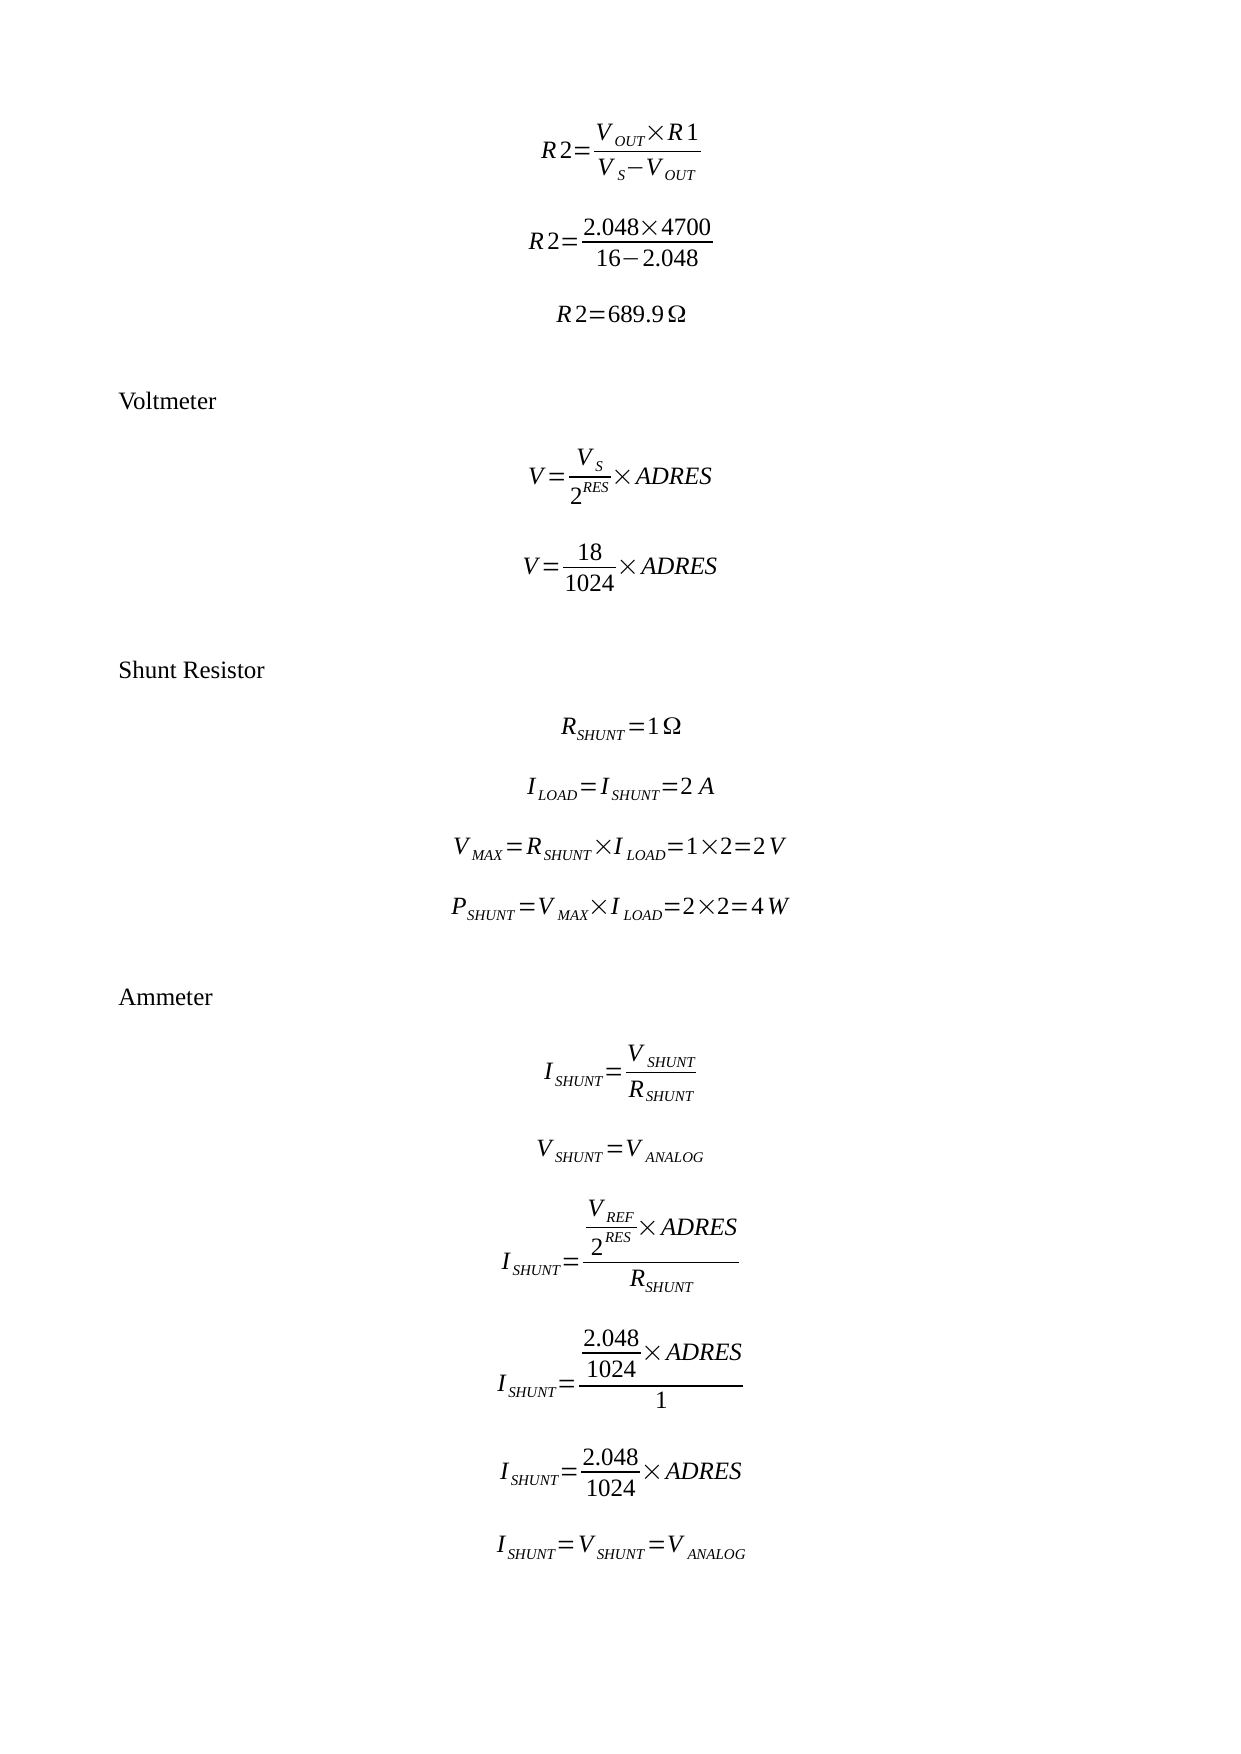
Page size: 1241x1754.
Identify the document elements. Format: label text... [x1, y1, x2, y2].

text Shunt Resistor [118, 655, 1122, 684]
text Voltmeter [118, 386, 1122, 415]
text Ammeter [118, 982, 1122, 1010]
